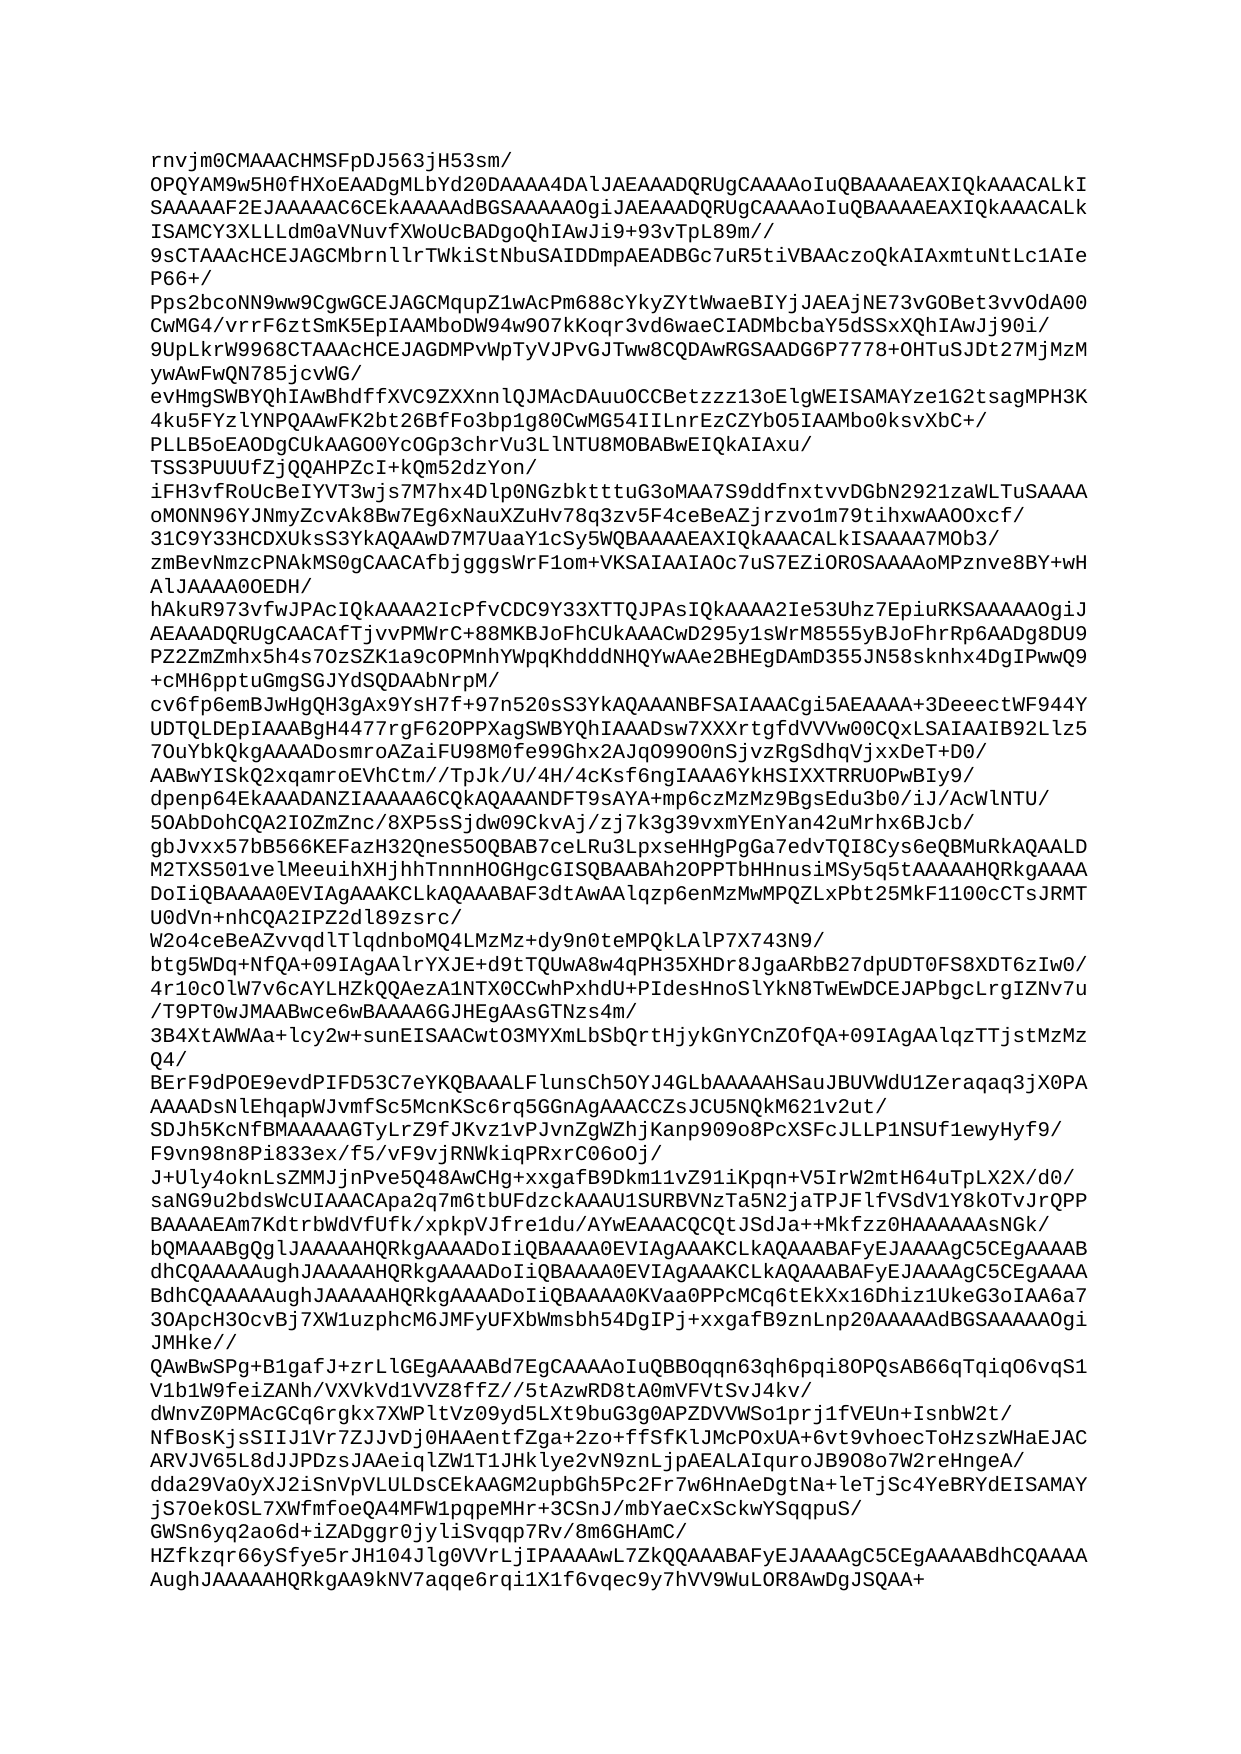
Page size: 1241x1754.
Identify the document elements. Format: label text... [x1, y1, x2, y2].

text rnvjm0CMAAACHMSFpDJ563jH53sm/OPQYAM9w5H0fHXoEAADgMLbYd20DAAAA4DAlJAEAAADQRUgCAAAAoIuQBAAAAEAXIQkAAACALkISAAAAAF2EJAAAAAC6CEkAAAAAdBGSAAAAAOgiJAEAAADQRUgCAAAAoIuQBAAAAEAXIQkAAACALkISAMCY3XLLLdm0aVNuvfXWoUcBADgoQhIAwJi9+93vTpL89m//9sCTAAAcHCEJAGCMbrnllrTWkiStNbuSAIDDmpAEADBGc7uR5tiVBAAczoQkAIAxmtuNtLc1AIeP66+/Pps2bcoNN9ww9CgwGCEJAGCMqupZ1wAcPm688cYkyZYtWwaeBIYjJAEAjNE73vGOBet3vvOdA00CwMG4/vrrF6ztSmK5EpIAAMboDW94w9O7kKoqr3vd6waeCIADMbcbaY5dSSxXQhIAwJj90i/9UpLkrW9968CTAAAcHCEJAGDMPvWpTyVJPvGJTww8CQDAwRGSAADG6P7778+OHTuSJDt27MjMzMywAwFwQN785jcvWG/evHmgSWBYQhIAwBhdffXVC9ZXXnnlQJMAcDAuuOCCBetzzz13oElgWEISAMAYze1G2tsagMPH3K4ku5FYzlYNPQAAwFK2bt26BfFo3bp1g80CwMG54IILnrEzCZYbO5IAAMbo0ksvXbC+/PLLB5oEAODgCUkAAGO0YcOGp3chrVu3LlNTU8MOBABwEIQkAIAxu/TSS3PUUUfZjQQAHPZcI+kQm52dzYon/iFH3vfRoUcBeIYVT3wjs7M7hx4Dlp0NGzbktttuG3oMAA7S9ddfnxtvvDGbN2921zaWLTuSAAAAoMONN96YJNmyZcvAk8Bw7Eg6xNauXZuHv78q3zv5F4ceBeAZjrzvo1m79tihxwAAOOxcf/31C9Y33HCDXUksS3YkAQAAwD7M7UaaY1cSy5WQBAAAAEAXIQkAAACALkISAAAA7MOb3/zmBevNmzcPNAkMS0gCAACAfbjgggsWrF1om+VKSAIAAIAOc7uS7EZiOROSAAAAoMPznve8BY+wHAlJAAAA0OEDH/hAkuR973vfwJPAcIQkAAAA2IcPfvCDC9Y33XTTQJPAsIQkAAAA2Ie53Uhz7EpiuRKSAAAAAOgiJAEAAADQRUgCAACAfTjvvPMWrC+88MKBJoFhCUkAAACwD295y1sWrM8555yBJoFhrRp6AADg8DU9PZ2ZmZmhx5h4s7OzSZK1a9cOPMnhYWpqKhdddNHQYwAAe2BHEgDAmD355JN58sknhx4DgIPwwQ9+cMH6pptuGmgSGJYdSQDAAbNrpM/cv6fp6emBJwHgQH3gAx9YsH7f+97n520sS3YkAQAAANBFSAIAAACgi5AEAAAA+3DeeectWF944YUDTQLDEpIAAABgH4477rgF62OPPXagSWBYQhIAAADsw7XXXrtgfdVVVw00CQxLSAIAAIB92Llz57OuYbkQkgAAAADosmroAZaiFU98M0fe99Ghx2AJqO99O0nSjvzRgSdhqVjxxDeT+D0/AABwYISkQ2xqamroEVhCtm//TpJk/U/4H/4cKsf6ngIAAA6YkHSIXXTRRUOPwBIy9/dpenp64EkAAADANZIAAAAA6CQkAQAAANDFT9sAYA+mp6czMzMz9BgsEdu3b0/iJ/AcWlNTU/5OAbDohCQA2IOZmZnc/8XP5sSjdw09CkvAj/zj7k3g39vxmYEnYan42uMrhx6BJcb/gbJvxx57bB566KEFazH32QneS5OQBAB7ceLRu3LpxseHHgPgGa7edvTQI8Cys6eQBMuRkAQAALDM2TXS501velMeeuihXHjhhTnnnHOGHgcGISQBAABAh2OPPTbHHnusiMSy5q5tAAAAAHQRkgAAAADoIiQBAAAA0EVIAgAAAKCLkAQAAABAF3dtAwAAlqzp6enMzMwMPQZLxPbt25MkF1100cCTsJRMTU0dVn+nhCQA2IPZ2dl89zsrc/W2o4ceBeAZvvqdlTlqdnboMQ4LMzMz+dy9n0teMPQkLAlP7X743N9/btg5WDq+NfQA+09IAgAAlrYXJE+d9tTQUwA8w4qPH35XHDr8JgaARbB27dpUDT0FS8XDT6zIw0/4r10cOlW7v6cAYLHZkQQAezA1NTX0CCwhPxhdU+PIdesHnoSlYkN8TwEwDCEJAPbgcLrgIZNv7u/T9PT0wJMAABwce6wBAAAA6GJHEgAAsGTNzs4m/3B4XtAWWAa+lcy2w+sunEISAACwtO3MYXmLbSbQrtHjykGnYCnZOfQA+09IAgAAlqzTTjstMzMzQ4/BErF9dPOE9evdPIFD53C7eYKQBAAALFlunsCh5OYJ4GLbAAAAAHSauJBUVWdU1Zeraqaq3jX0PAAAAADsNlEhqapWJvmfSc5McnKSc6rq5GGnAgAAACCZsJCU5NQkM621v2ut/SDJh5KcNfBMAAAAAGTyLrZ9fJKvz1vPJvnZgWZhjKanp909o8PcXSFcJLLP1NSUf1ewyHyf9/F9vn98n8Pi833ex/f5/vF9vjRNWkiqPRxrC06oOj/J+Uly4oknLsZMMJjnPve5Q48AwCHg+xxgafB9Dkm11vZ91iKpqn+V5IrW2mtH64uTpLX2X/d0/saNG9u2bdsWcUIAAACApa2q7m6tbUFdzckAAAU1SURBVNzTa5N2jaTPJFlfVSdV1Y8kOTvJrQPPBAAAAEAm7KdtrbWdVfUfk/xpkpVJfre1du/AYwEAAACQCQtJSdJa++Mkfzz0HAAAAAAsNGk/bQMAAABgQglJAAAAAHQRkgAAAADoIiQBAAAA0EVIAgAAAKCLkAQAAABAFyEJAAAAgC5CEgAAAABdhCQAAAAAughJAAAAAHQRkgAAAADoIiQBAAAA0EVIAgAAAKCLkAQAAABAFyEJAAAAgC5CEgAAAABdhCQAAAAAughJAAAAAHQRkgAAAADoIiQBAAAA0KVaa0PPcMCq6tEkXx16Dhiz1UkeG3oIAA6a73OApcH3OcvBj7XW1uzphcM6JMFyUFXbWmsbh54DgIPj+xxgafB9znLnp20AAAAAdBGSAAAAAOgiJMHke//QAwBwSPg+B1gafJ+zrLlGEgAAAABd7EgCAAAAoIuQBBOqqn63qh6pqi8OPQsAB66qTqiqO6vqS1V1b1W9feiZANh/VXVkVd1VVZ8ffZ//5tAzwRD8tA0mVFVtSvJ4kv/dWnvZ0PMAcGCq6rgkx7XWPltVz09yd5LXt9buG3g0APZDVVWSo1prj1fVEUn+IsnbW2t/NfBosKjsSIIJ1Vr7ZJJvDj0HAAentfZga+2zo+ffSfKlJMcPOxUA+6vt9vhoecToHzszWHaEJACARVJV65L8dJJPDzsJAAeiqlZW1T1JHklye2vN9znLjpAEALAIquroJB9O8o7W2reHngeA/dda29VaOyXJ2iSnVpVLULDsCEkAAGM2upbGh5Pc2Fr7w6HnAeDgtNa+leTjSc4YeBRYdEISAMAYjS7OekOSL7XWfmfoeQA4MFW1pqpeMHr+3CSnJ/mbYaeCxSckwYSqqpuS/GWSn6yq2ao6d+iZADggr0jyliSvqqp7Rv/8m6GHAmC/HZfkzqr66ySfye5rJH104Jlg0VVrLjIPAAAAwL7ZkQQAAABAFyEJAAAAgC5CEgAAAABdhCQAAAAAughJAAAAAHQRkgAA9kNV7aqqe6rqi1X1f6vqec9y7hVV9WuLOR8AwDgJSQAA+ [150, 150, 1090, 1592]
